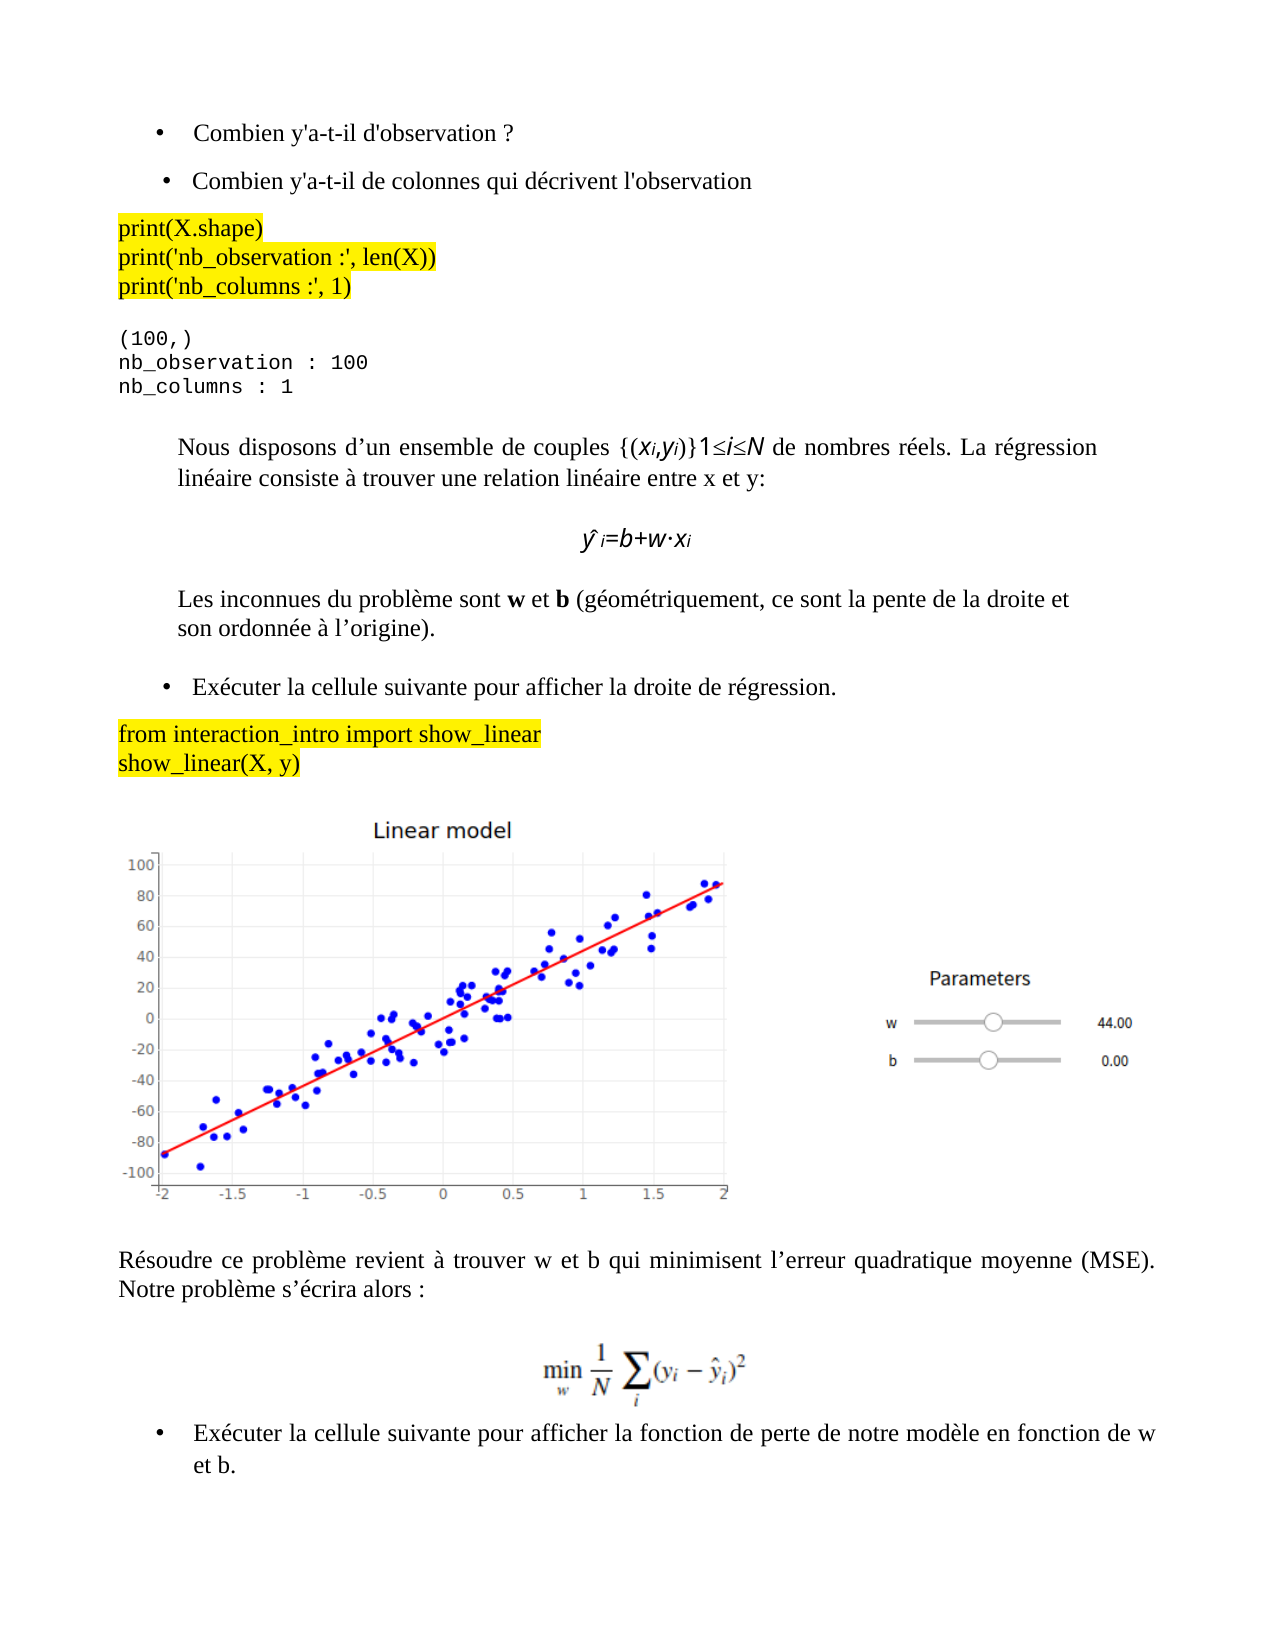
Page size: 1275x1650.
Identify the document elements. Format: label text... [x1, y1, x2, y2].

text show_linear(X, y) [118, 748, 1157, 777]
picture [525, 1331, 750, 1413]
text Les inconnues du problème sont w et b (géométriquement, ce sont la pente de la droite et son ordonnée à l’origine). [177, 584, 1098, 642]
text Nous disposons d’un ensemble de couples {(xi,yi)}1≤i≤N de nombres réels. La régression linéaire consiste à trouver une relation linéaire entre x et y: [177, 429, 1098, 492]
text nb_columns : 1 [118, 376, 1157, 399]
text print(X.shape) [118, 213, 1157, 242]
text ŷ i=b+w⋅xi [177, 521, 1098, 555]
list Combien y'a-t-il d'observation ? [156, 118, 1157, 147]
list Exécuter la cellule suivante pour afficher la droite de régression. [162, 672, 1157, 700]
text print('nb_columns :', 1) [118, 271, 1157, 299]
text print('nb_observation :', len(X)) [118, 242, 1157, 271]
list Combien y'a-t-il de colonnes qui décrivent l'observation [162, 166, 1157, 194]
text nb_observation : 100 [118, 352, 1157, 376]
text from interaction_intro import show_linear [118, 719, 1157, 748]
text (100,) [118, 328, 1157, 352]
picture [118, 805, 1157, 1217]
text Résoudre ce problème revient à trouver w et b qui minimisent l’erreur quadratique moyenne (MSE). Notre problème s’écrira alors : [118, 1245, 1157, 1303]
list Exécuter la cellule suivante pour afficher la fonction de perte de notre modèle en fonction de w et b. [156, 1418, 1157, 1479]
